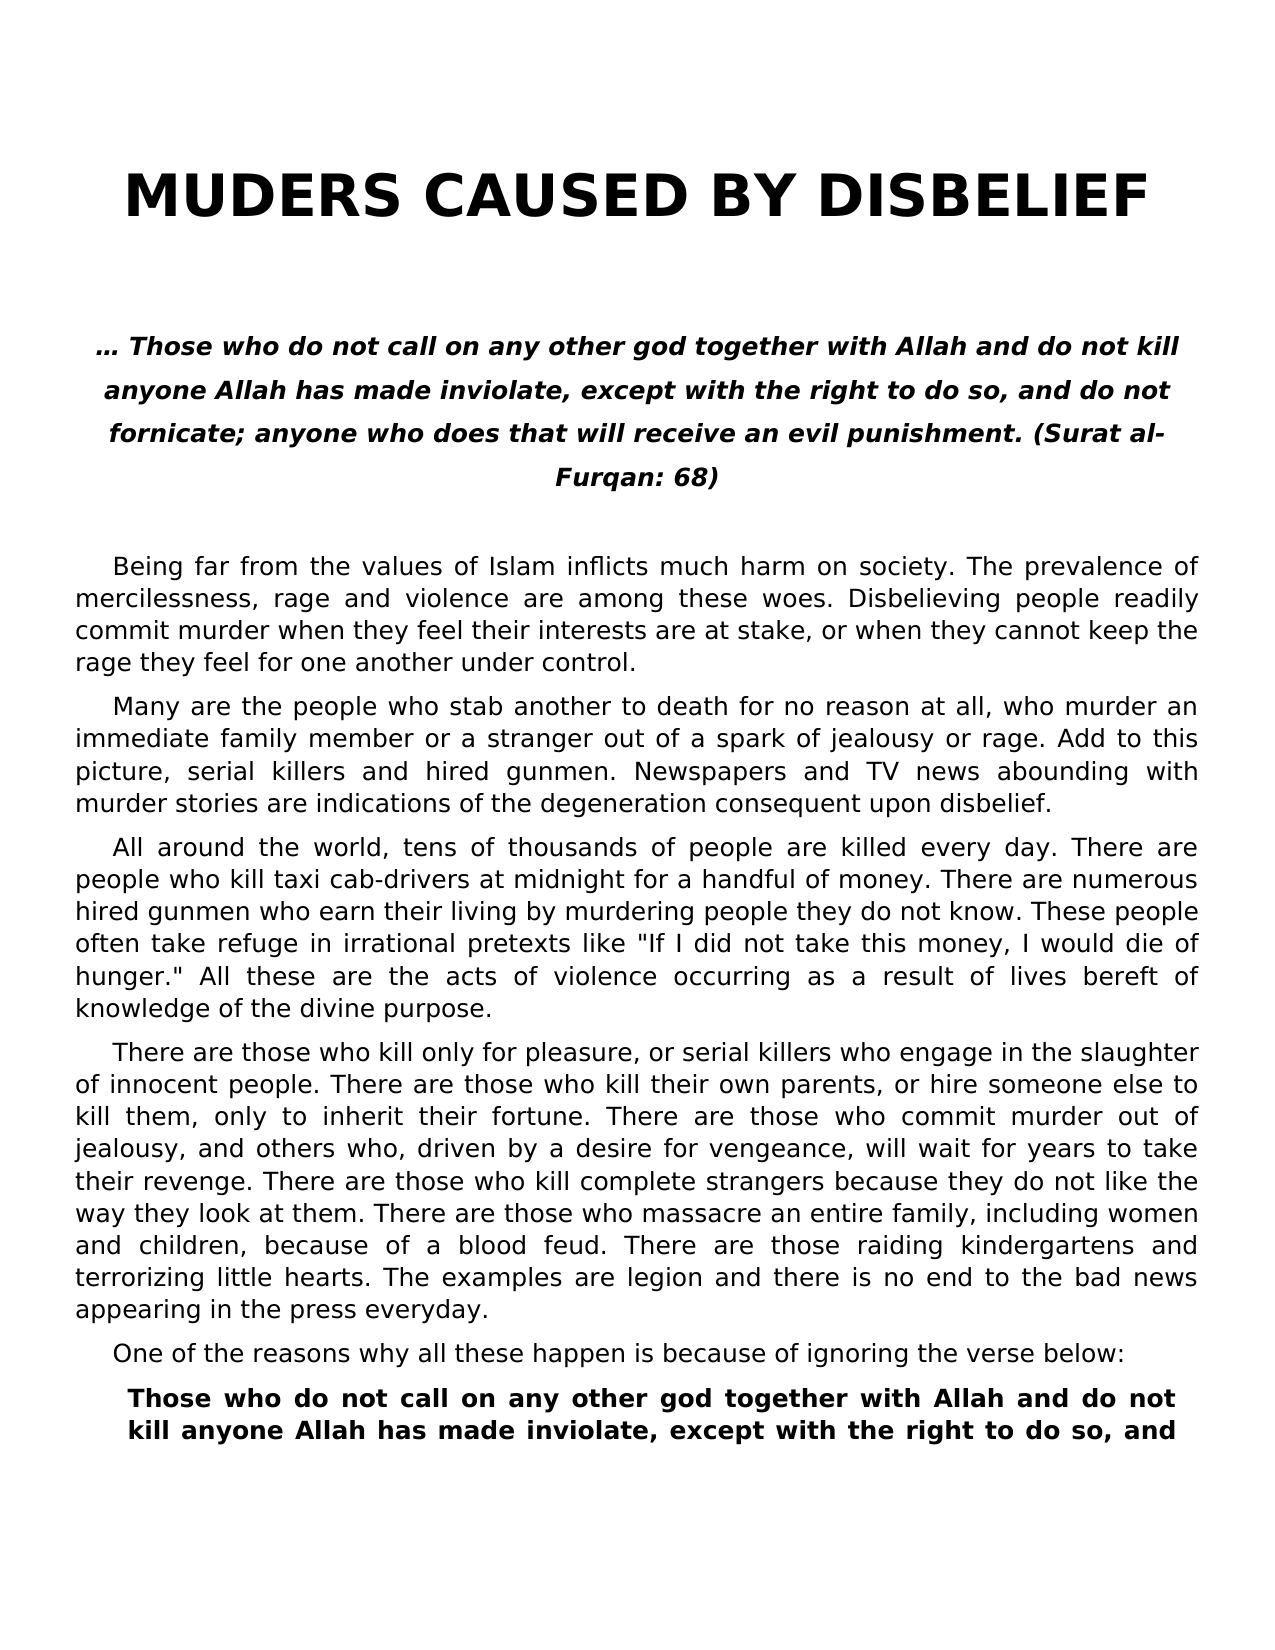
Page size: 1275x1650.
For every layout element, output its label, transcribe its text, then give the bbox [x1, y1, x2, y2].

text There are those who kill only for pleasure, or serial killers who engage in the slaughter of innocent people. There are those who kill their own parents, or hire someone else to kill them, only to inherit their fortune. There are those who commit murder out of jealousy, and others who, driven by a desire for vengeance, will wait for years to take their revenge. There are those who kill complete strangers because they do not like the way they look at them. There are those who massacre an entire family, including women and children, because of a blood feud. There are those raiding kindergartens and terrorizing little hearts. The examples are legion and there is no end to the bad news appearing in the press everyday. [75, 1038, 1200, 1324]
text All around the world, tens of thousands of people are killed every day. There are people who kill taxi cab-drivers at midnight for a handful of money. There are numerous hired gunmen who earn their living by murdering people they do not know. These people often take refuge in irrational pretexts like "If I did not take this money, I would die of hunger." All these are the acts of violence occurring as a result of lives bereft of knowledge of the divine purpose. [75, 833, 1200, 1023]
subtitle MUDERS CAUSED BY DISBELIEF [75, 162, 1200, 230]
text Many are the people who stab another to death for no reason at all, who murder an immediate family member or a stranger out of a spark of jealousy or rage. Add to this picture, serial killers and hired gunmen. Newspapers and TV news abounding with murder stories are indications of the degeneration consequent upon disbelief. [75, 692, 1200, 818]
text One of the reasons why all these happen is because of ignoring the verse below: [75, 1339, 1200, 1369]
text … Those who do not call on any other god together with Allah and do not kill anyone Allah has made inviolate, except with the right to do so, and do not fornicate; anyone who does that will receive an evil punishment. (Surat al-Furqan: 68) [75, 332, 1200, 492]
text Those who do not call on any other god together with Allah and do not kill anyone Allah has made inviolate, except with the right to do so, and [127, 1384, 1177, 1445]
text Being far from the values of Islam inflicts much harm on society. The prevalence of mercilessness, rage and violence are among these woes. Disbelieving people readily commit murder when they feel their interests are at stake, or when they cannot keep the rage they feel for one another under control. [75, 552, 1200, 677]
